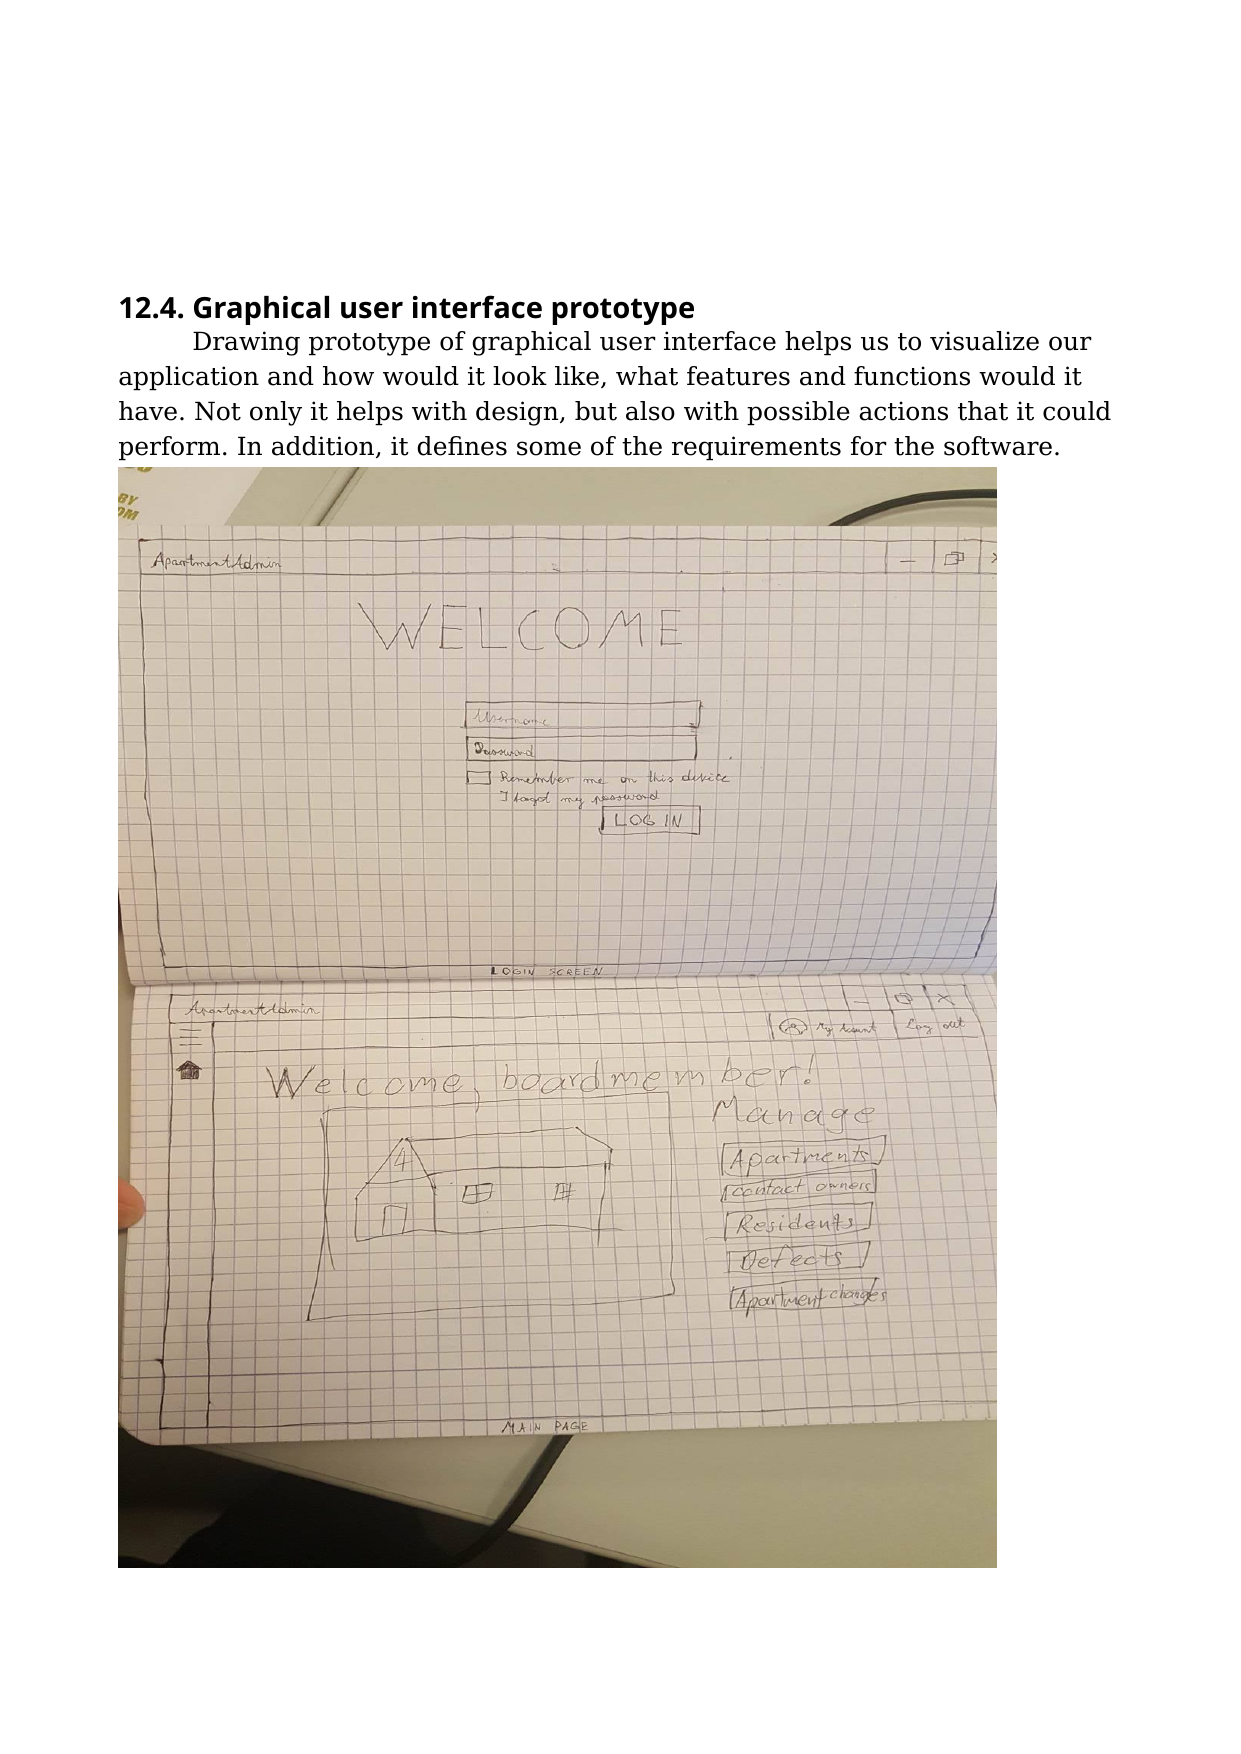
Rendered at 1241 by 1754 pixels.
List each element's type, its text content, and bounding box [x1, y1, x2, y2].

text Drawing prototype of graphical user interface helps us to visualize our application and how would it look like, what features and functions would it have. Not only it helps with design, but also with possible actions that it could perform. In addition, it defines some of the requirements for the software. [118, 327, 1122, 1567]
subtitle Graphical user interface prototype [118, 288, 1122, 327]
